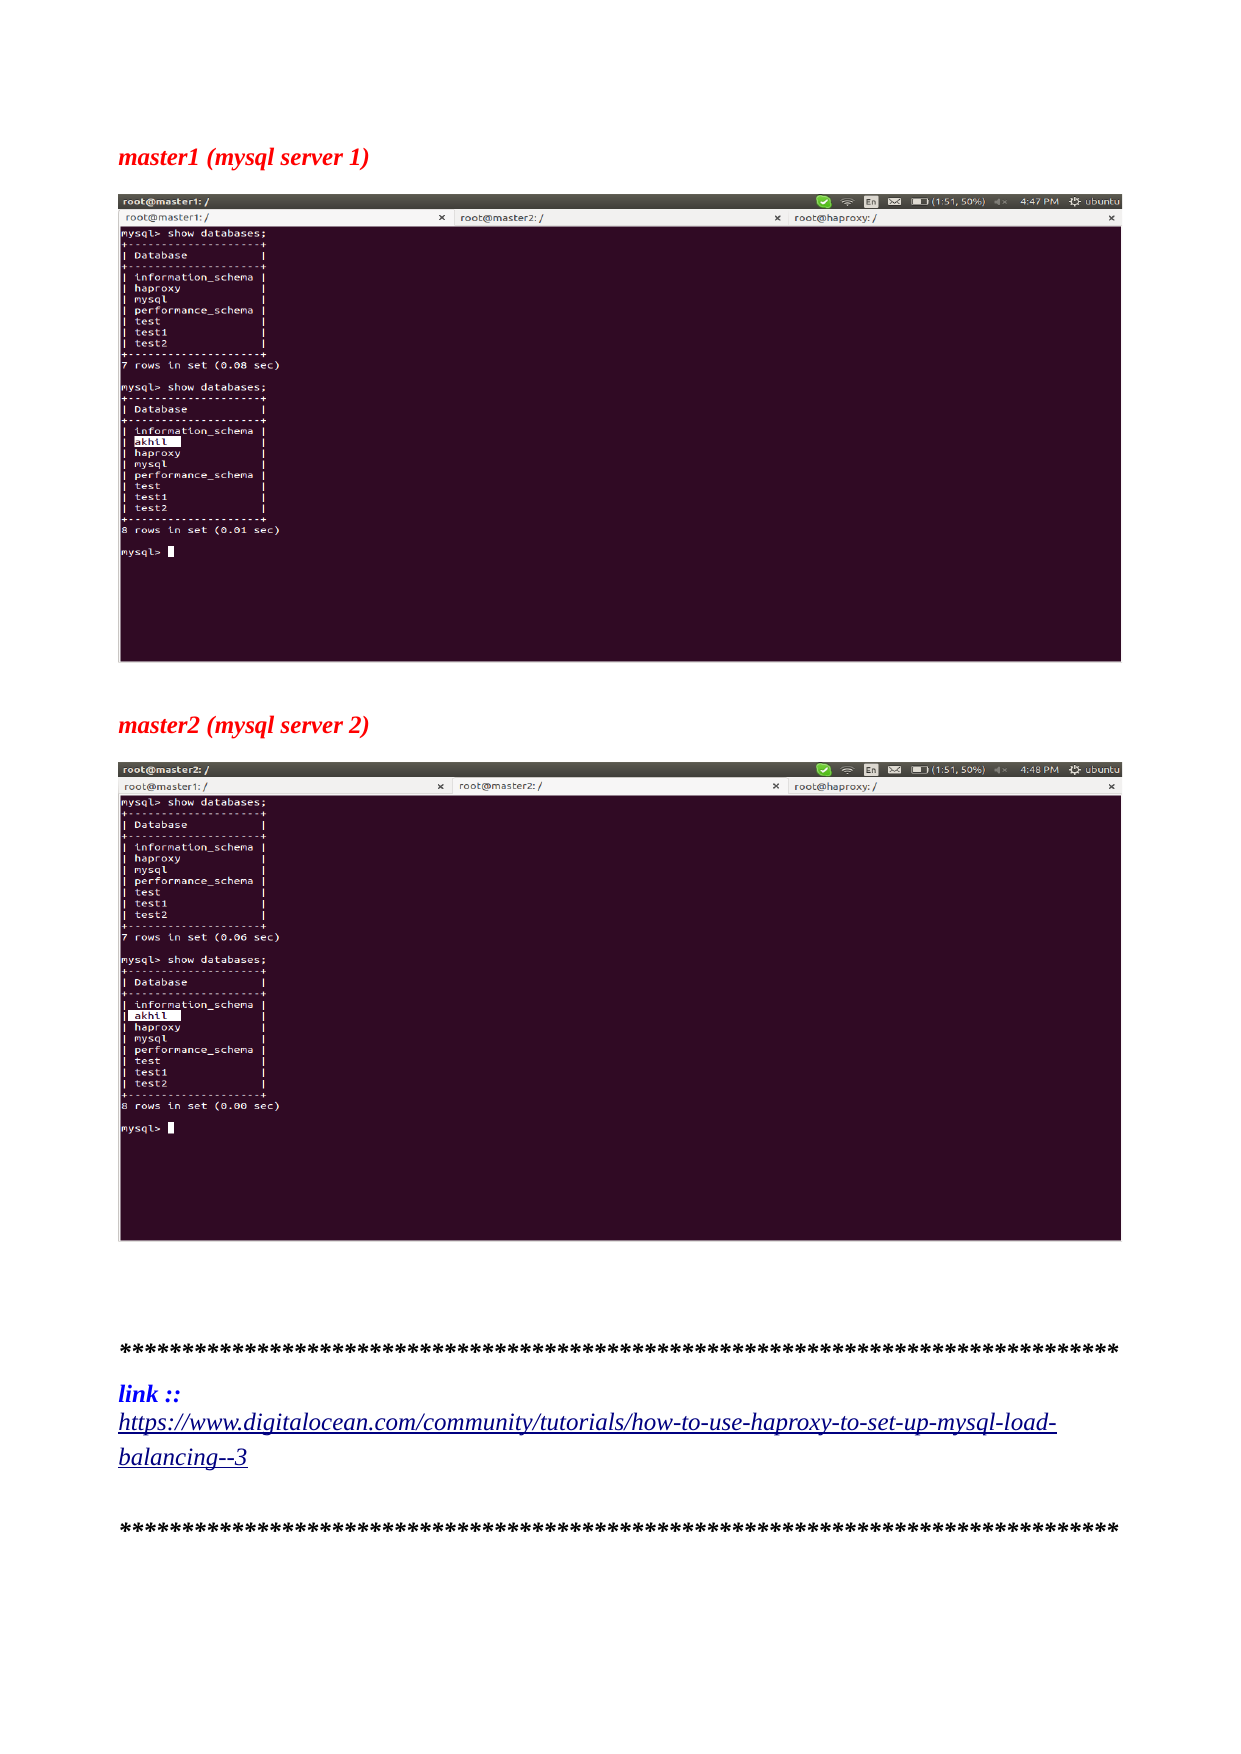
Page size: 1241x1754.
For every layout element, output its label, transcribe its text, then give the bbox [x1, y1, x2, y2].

picture [118, 762, 1123, 1242]
text https://www.digitalocean.com/community/tutorials/how-to-use-haproxy-to-set-up-mysql-load-balancing--3 [118, 1407, 1122, 1471]
subtitle ******************************************************************************** [118, 1516, 1122, 1545]
text link :: [118, 1379, 1122, 1407]
text master2 (mysql server 2) [118, 710, 1122, 739]
subtitle ******************************************************************************** [118, 1337, 1122, 1366]
picture [118, 194, 1123, 663]
text master1 (mysql server 1) [118, 142, 1122, 171]
